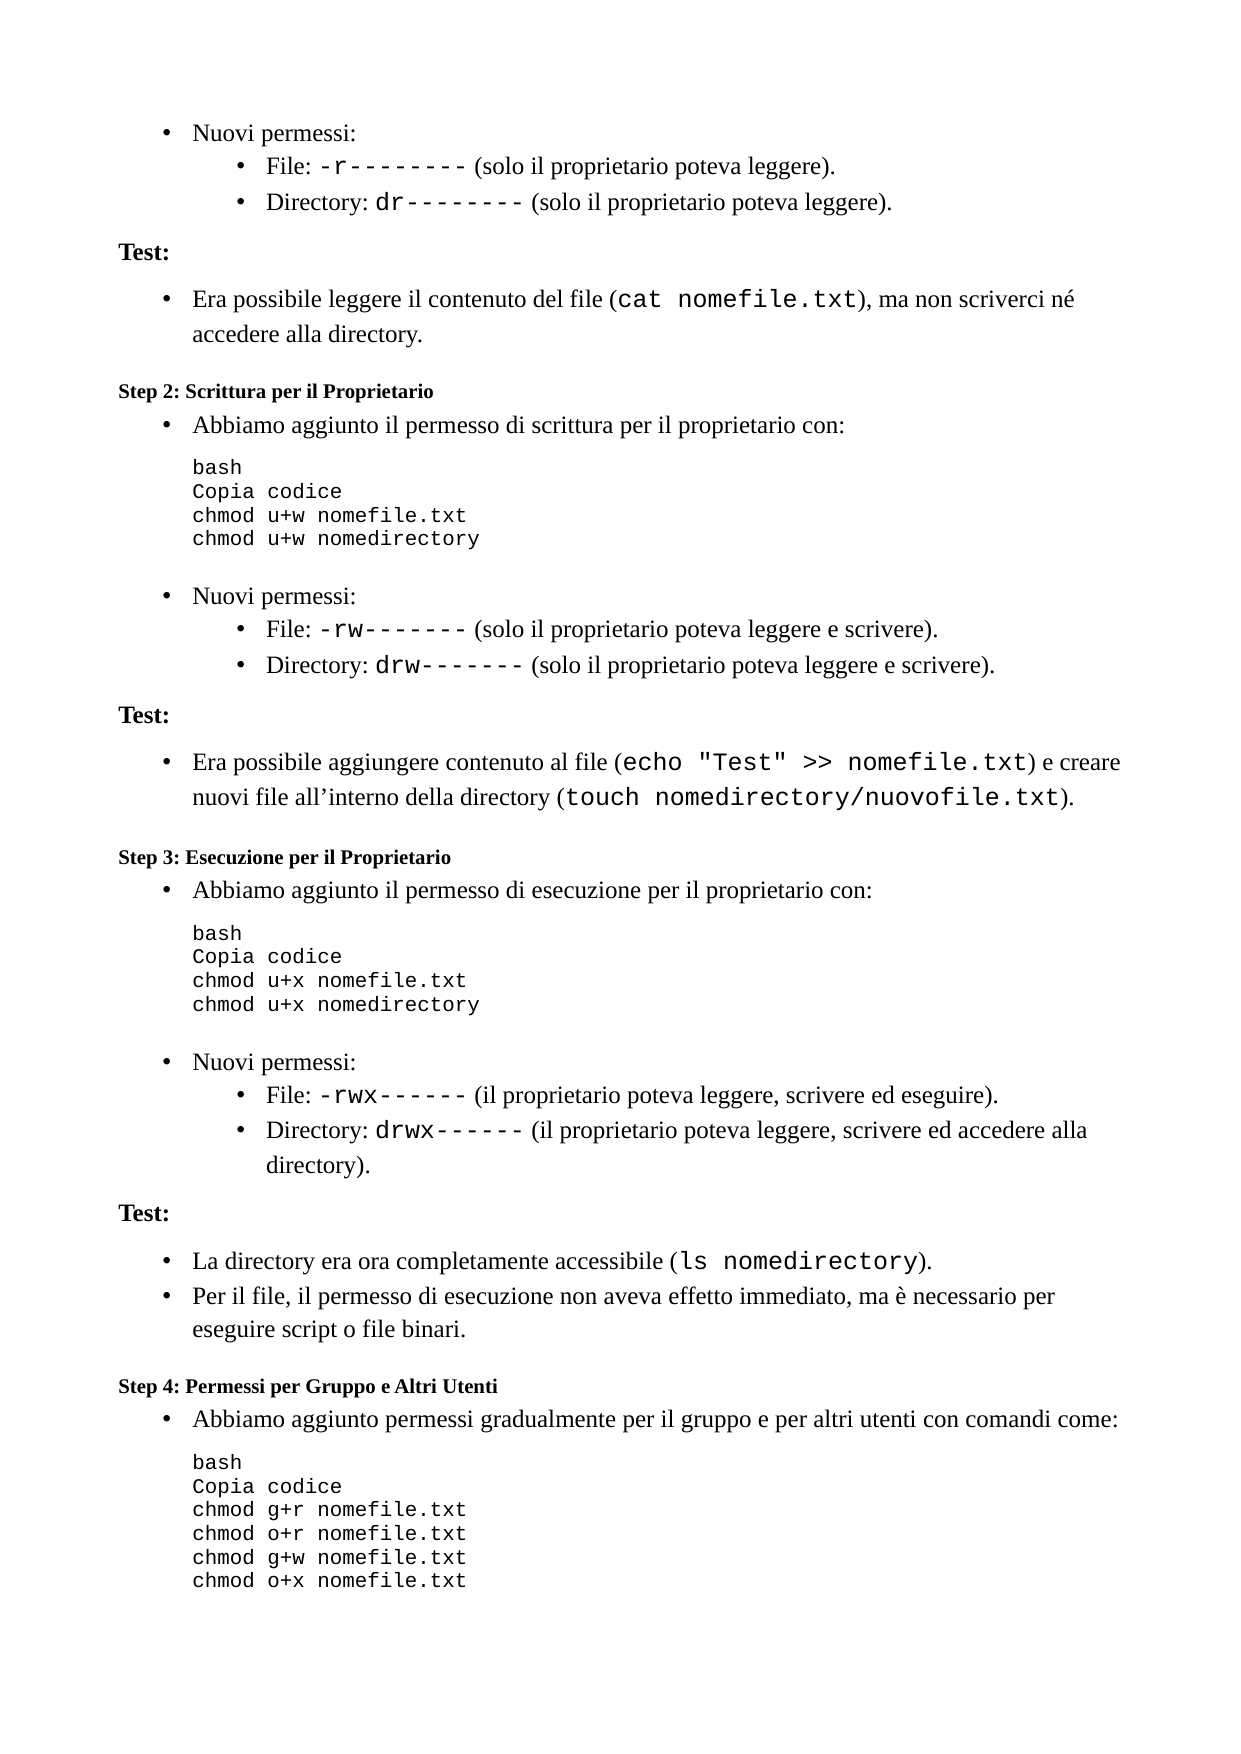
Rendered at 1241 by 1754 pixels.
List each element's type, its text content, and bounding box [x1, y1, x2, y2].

list Copia codice [162, 1476, 1122, 1499]
list chmod g+r nomefile.txt [162, 1499, 1122, 1523]
list Nuovi permessi: [162, 1047, 1122, 1076]
list File: -r-------- (solo il proprietario poteva leggere). [236, 151, 1122, 182]
list Abbiamo aggiunto il permesso di esecuzione per il proprietario con: [162, 875, 1122, 904]
list Nuovi permessi: [162, 581, 1122, 610]
text Test: [118, 1198, 1122, 1227]
list chmod o+r nomefile.txt [162, 1523, 1122, 1547]
list Nuovi permessi: [162, 118, 1122, 147]
list Directory: dr-------- (solo il proprietario poteva leggere). [236, 187, 1122, 217]
list chmod u+x nomedirectory [162, 994, 1122, 1017]
list chmod u+w nomedirectory [162, 528, 1122, 552]
list Era possibile aggiungere contenuto al file (echo "Test" >> nomefile.txt) e creare nuovi file all’interno della directory (touch nomedirectory/nuovofile.txt). [162, 747, 1122, 813]
list Directory: drw------- (solo il proprietario poteva leggere e scrivere). [236, 650, 1122, 681]
list bash [162, 923, 1122, 947]
subtitle Step 2: Scrittura per il Proprietario [118, 379, 1122, 403]
list chmod u+w nomefile.txt [162, 504, 1122, 528]
list bash [162, 1452, 1122, 1476]
list Copia codice [162, 947, 1122, 970]
list chmod g+w nomefile.txt [162, 1547, 1122, 1570]
list Directory: drwx------ (il proprietario poteva leggere, scrivere ed accedere alla directory). [236, 1115, 1122, 1179]
list Copia codice [162, 481, 1122, 504]
text Test: [118, 700, 1122, 728]
list bash [162, 457, 1122, 481]
list Era possibile leggere il contenuto del file (cat nomefile.txt), ma non scriverci né accedere alla directory. [162, 284, 1122, 348]
list File: -rwx------ (il proprietario poteva leggere, scrivere ed eseguire). [236, 1080, 1122, 1111]
list Per il file, il permesso di esecuzione non aveva effetto immediato, ma è necessario per eseguire script o file binari. [162, 1281, 1122, 1343]
list File: -rw------- (solo il proprietario poteva leggere e scrivere). [236, 614, 1122, 645]
list Abbiamo aggiunto il permesso di scrittura per il proprietario con: [162, 410, 1122, 438]
subtitle Step 3: Esecuzione per il Proprietario [118, 845, 1122, 869]
subtitle Step 4: Permessi per Gruppo e Altri Utenti [118, 1374, 1122, 1398]
text Test: [118, 237, 1122, 265]
list chmod o+x nomefile.txt [162, 1570, 1122, 1594]
list La directory era ora completamente accessibile (ls nomedirectory). [162, 1246, 1122, 1277]
list Abbiamo aggiunto permessi gradualmente per il gruppo e per altri utenti con comandi come: [162, 1404, 1122, 1433]
list chmod u+x nomefile.txt [162, 970, 1122, 994]
